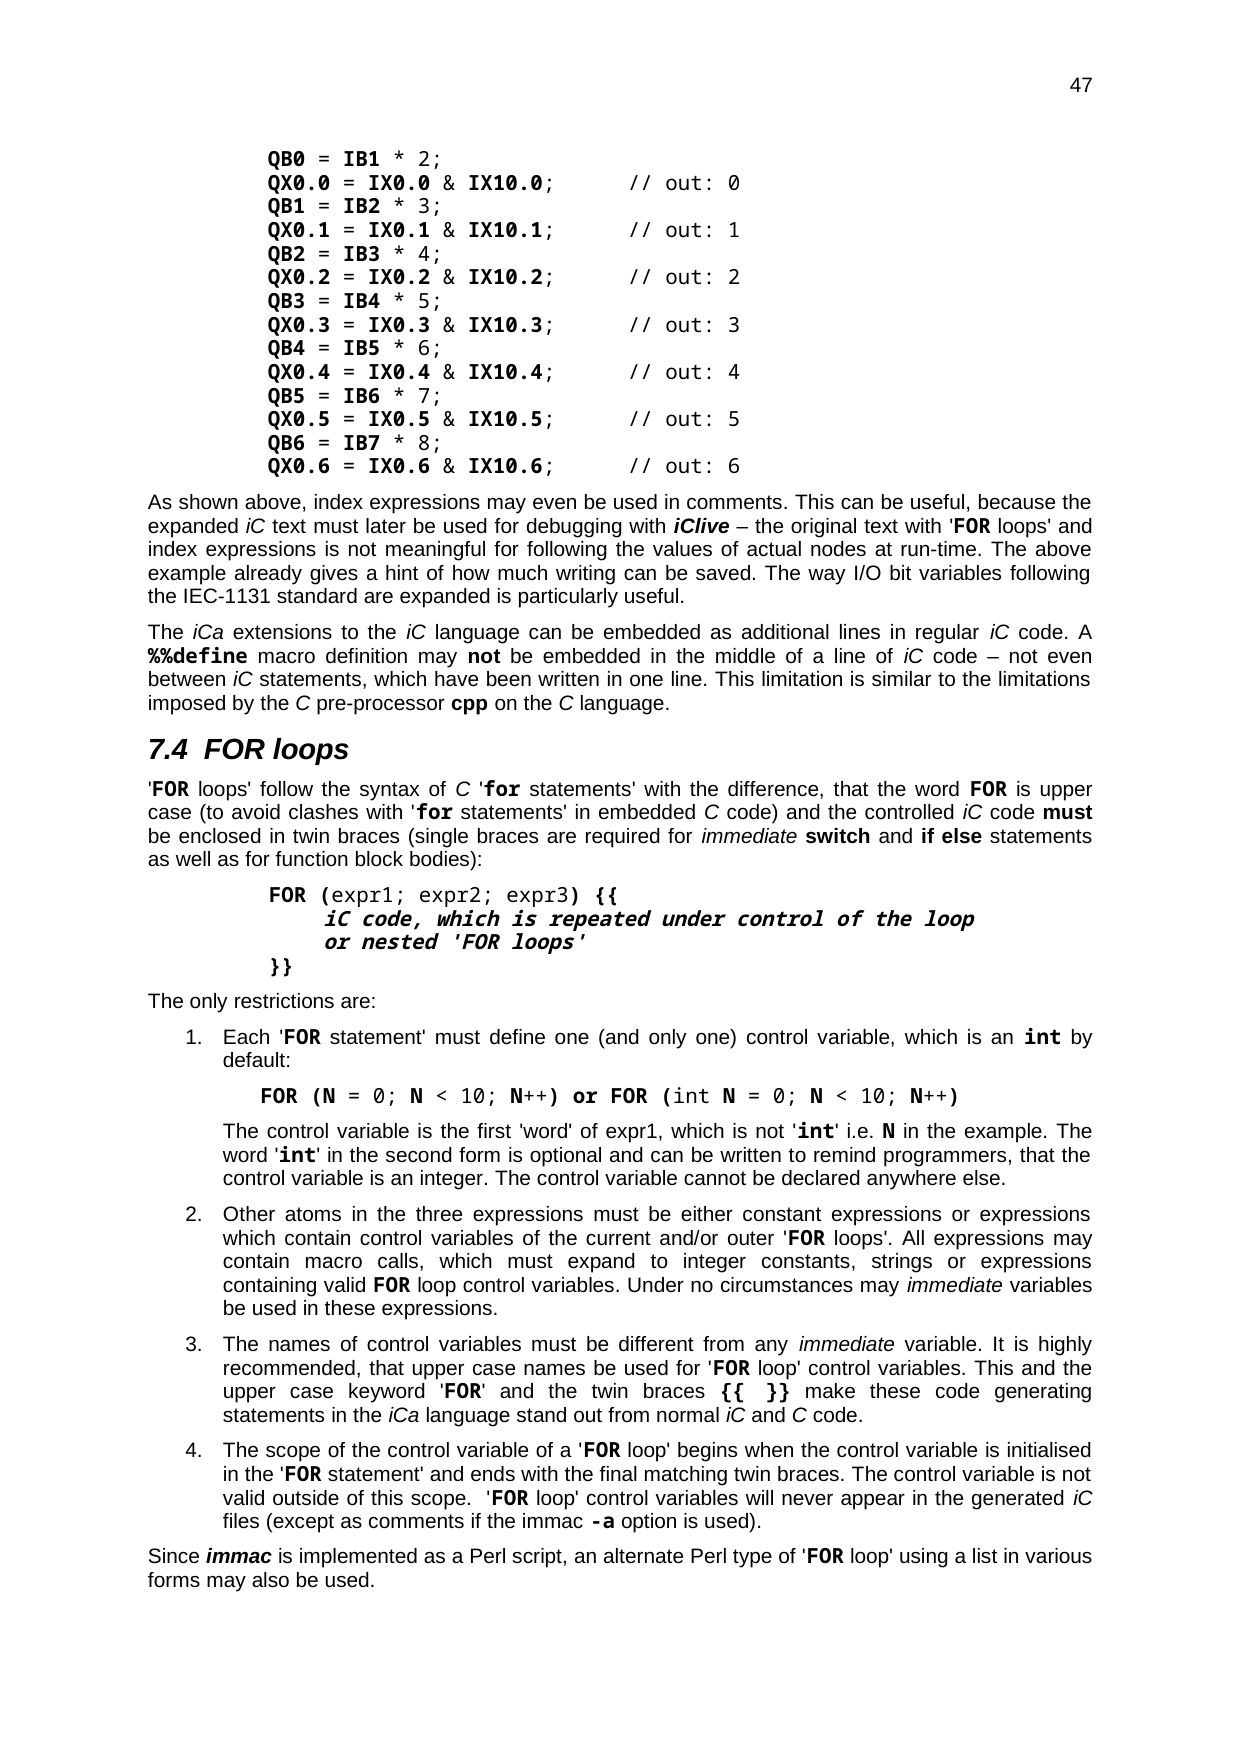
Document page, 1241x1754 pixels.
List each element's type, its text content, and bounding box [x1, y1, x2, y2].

subtitle FOR loops [148, 733, 1092, 765]
list The control variable is the first 'word' of expr1, which is not 'int' i.e. N in the example. The word 'int' in the second form is optional and can be written to remind programmers, that the control variable is an integer. The control variable cannot be declared anywhere else. [185, 1120, 1092, 1191]
text As shown above, index expressions may even be used in comments. This can be useful, because the expanded iC text must later be used for debugging with iClive – the original text with 'FOR loops' and index expressions is not meaningful for following the values of actual nodes at run-time. The above example already gives a hint of how much writing can be saved. The way I/O bit variables following the IEC-1131 standard are expanded is particularly useful. [148, 491, 1092, 609]
text 'FOR loops' follow the syntax of C 'for statements' with the difference, that the word FOR is upper case (to avoid clashes with 'for statements' in embedded C code) and the controlled iC code must be enclosed in twin braces (single braces are required for immediate switch and if else statements as well as for function block bodies): [148, 777, 1092, 872]
list FOR (N = 0; N < 10; N++) or FOR (int N = 0; N < 10; N++) [223, 1084, 1092, 1108]
text QB0 = IB1 * 2; QX0.0 = IX0.0 & IX10.0; // out: 0 QB1 = IB2 * 3; QX0.1 = IX0.1 & IX10.1; // out: 1 QB2 = IB3 * 4; QX0.2 = IX0.2 & IX10.2; // out: 2 QB3 = IB4 * 5; QX0.3 = IX0.3 & IX10.3; // out: 3 QB4 = IB5 * 6; QX0.4 = IX0.4 & IX10.4; // out: 4 QB5 = IB6 * 7; QX0.5 = IX0.5 & IX10.5; // out: 5 QB6 = IB7 * 8; QX0.6 = IX0.6 & IX10.6; // out: 6 [208, 148, 1092, 479]
text FOR (expr1; expr2; expr3) {{ iC code, which is repeated under control of the loop or nested 'FOR loops' }} [268, 883, 1092, 978]
list The names of control variables must be different from any immediate variable. It is highly recommended, that upper case names be used for 'FOR loop' control variables. This and the upper case keyword 'FOR' and the twin braces {{ }} make these code generating statements in the iCa language stand out from normal iC and C code. [185, 1332, 1092, 1427]
text The only restrictions are: [148, 990, 1092, 1013]
text The iCa extensions to the iC language can be embedded as additional lines in regular iC code. A %%define macro definition may not be embedded in the middle of a line of iC code – not even between iC statements, which have been written in one line. This limitation is similar to the limitations imposed by the C pre-processor cpp on the C language. [148, 621, 1092, 715]
list The scope of the control variable of a 'FOR loop' begins when the control variable is initialised in the 'FOR statement' and ends with the final matching twin braces. The control variable is not valid outside of this scope. 'FOR loop' control variables will never appear in the generated iC files (except as comments if the immac -a option is used). [185, 1439, 1092, 1533]
text Since immac is implemented as a Perl script, an alternate Perl type of 'FOR loop' using a list in various forms may also be used. [148, 1545, 1092, 1592]
list Each 'FOR statement' must define one (and only one) control variable, which is an int by default: [185, 1025, 1092, 1072]
list Other atoms in the three expressions must be either constant expressions or expressions which contain control variables of the current and/or outer 'FOR loops'. All expressions may contain macro calls, which must expand to integer constants, strings or expressions containing valid FOR loop control variables. Under no circumstances may immediate variables be used in these expressions. [185, 1202, 1092, 1321]
